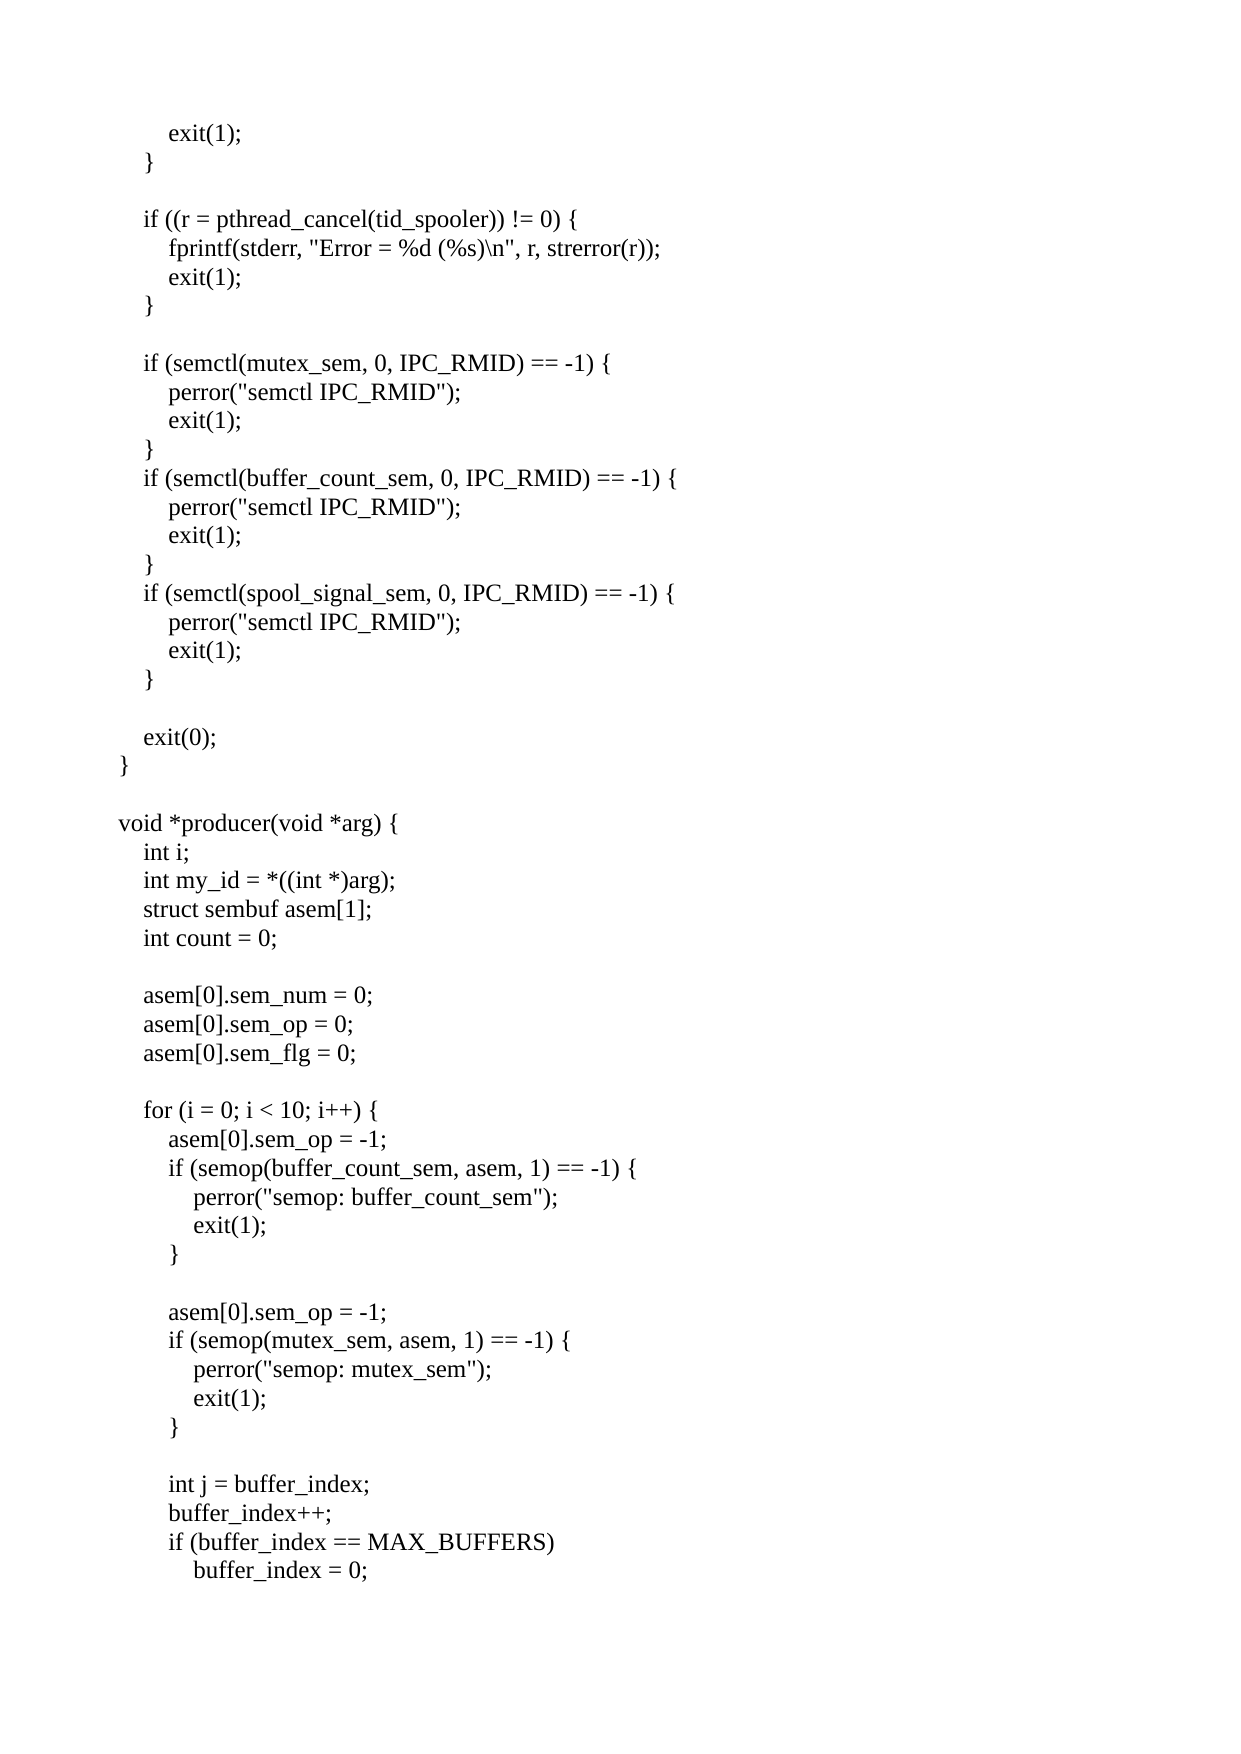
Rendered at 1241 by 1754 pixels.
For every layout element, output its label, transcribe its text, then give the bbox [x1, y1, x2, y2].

text if (semctl(buffer_count_sem, 0, IPC_RMID) == -1) { [118, 463, 1122, 492]
text asem[0].sem_flg = 0; [118, 1038, 1122, 1067]
text exit(1); [118, 1383, 1122, 1412]
text buffer_index++; [118, 1498, 1122, 1527]
text exit(1); [118, 118, 1122, 147]
text if (buffer_index == MAX_BUFFERS) [118, 1527, 1122, 1556]
text } [118, 1239, 1122, 1268]
text asem[0].sem_op = -1; [118, 1124, 1122, 1153]
text if (semop(buffer_count_sem, asem, 1) == -1) { [118, 1153, 1122, 1182]
text } [118, 751, 1122, 779]
text int my_id = *((int *)arg); [118, 866, 1122, 894]
text if (semop(mutex_sem, asem, 1) == -1) { [118, 1326, 1122, 1354]
text } [118, 1412, 1122, 1441]
text perror("semop: buffer_count_sem"); [118, 1182, 1122, 1211]
text asem[0].sem_op = -1; [118, 1297, 1122, 1326]
text for (i = 0; i < 10; i++) { [118, 1096, 1122, 1124]
text exit(0); [118, 722, 1122, 751]
text int j = buffer_index; [118, 1469, 1122, 1498]
text if (semctl(mutex_sem, 0, IPC_RMID) == -1) { [118, 348, 1122, 377]
text perror("semctl IPC_RMID"); [118, 377, 1122, 406]
text } [118, 664, 1122, 693]
text } [118, 434, 1122, 463]
text if (semctl(spool_signal_sem, 0, IPC_RMID) == -1) { [118, 578, 1122, 607]
text perror("semop: mutex_sem"); [118, 1354, 1122, 1383]
text asem[0].sem_num = 0; [118, 981, 1122, 1009]
text } [118, 147, 1122, 176]
text int count = 0; [118, 923, 1122, 952]
text if ((r = pthread_cancel(tid_spooler)) != 0) { [118, 204, 1122, 233]
text int i; [118, 837, 1122, 866]
text buffer_index = 0; [118, 1556, 1122, 1584]
text exit(1); [118, 636, 1122, 664]
text perror("semctl IPC_RMID"); [118, 492, 1122, 521]
text exit(1); [118, 406, 1122, 434]
text asem[0].sem_op = 0; [118, 1009, 1122, 1038]
text exit(1); [118, 521, 1122, 549]
text exit(1); [118, 1211, 1122, 1239]
text struct sembuf asem[1]; [118, 894, 1122, 923]
text void *producer(void *arg) { [118, 808, 1122, 837]
text } [118, 291, 1122, 319]
text fprintf(stderr, "Error = %d (%s)\n", r, strerror(r)); [118, 233, 1122, 262]
text exit(1); [118, 262, 1122, 291]
text } [118, 549, 1122, 578]
text perror("semctl IPC_RMID"); [118, 607, 1122, 636]
